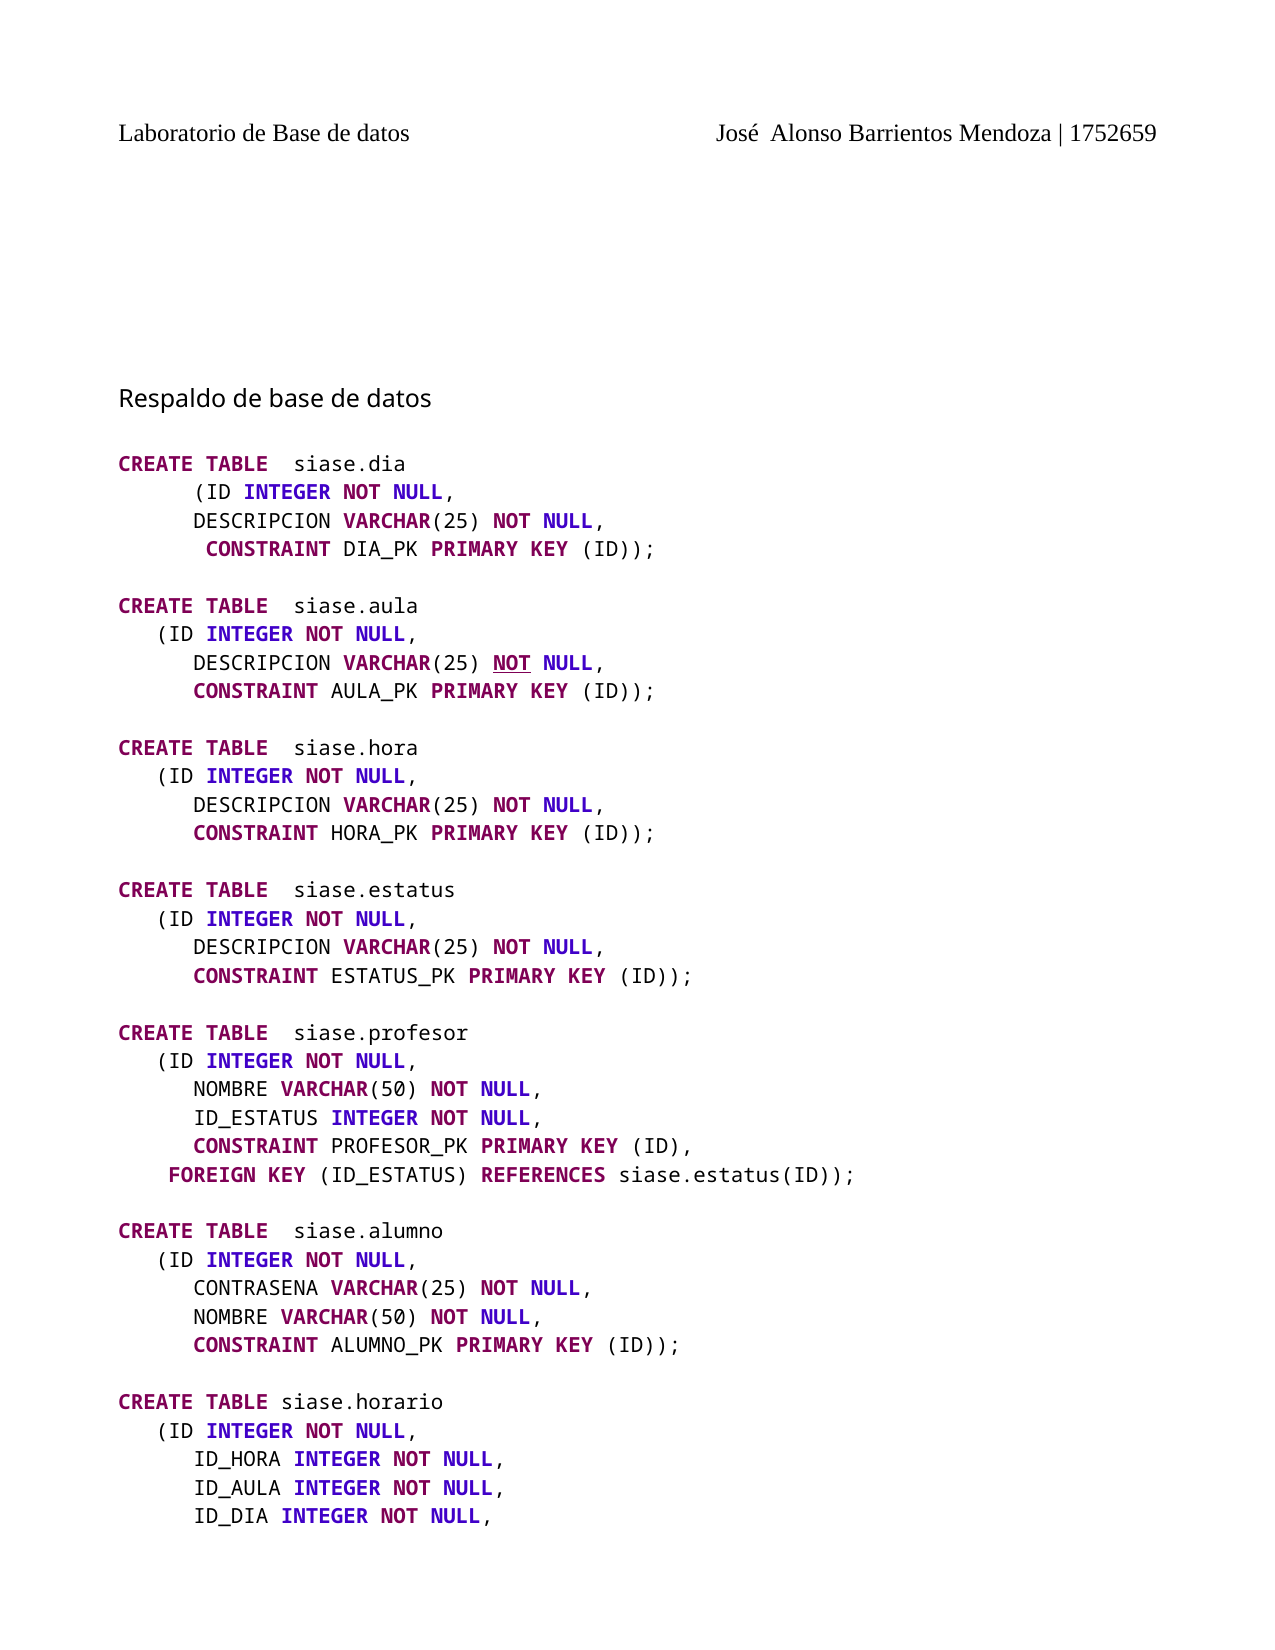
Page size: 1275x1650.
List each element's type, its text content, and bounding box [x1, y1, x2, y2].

text DESCRIPCION VARCHAR(25) NOT NULL, [118, 932, 1157, 961]
text ID_ESTATUS INTEGER NOT NULL, [118, 1103, 1157, 1131]
text ID_DIA INTEGER NOT NULL, [118, 1501, 1157, 1529]
text CREATE TABLE siase.horario [118, 1387, 1157, 1416]
text CONTRASENA VARCHAR(25) NOT NULL, [118, 1273, 1157, 1302]
text CREATE TABLE siase.dia [118, 449, 1157, 477]
text Respaldo de base de datos [118, 381, 1157, 415]
text NOMBRE VARCHAR(50) NOT NULL, [118, 1302, 1157, 1330]
text CONSTRAINT ALUMNO_PK PRIMARY KEY (ID)); [118, 1330, 1157, 1359]
text (ID INTEGER NOT NULL, [118, 477, 1157, 506]
text CONSTRAINT DIA_PK PRIMARY KEY (ID)); [118, 534, 1157, 563]
text (ID INTEGER NOT NULL, [118, 1245, 1157, 1273]
text CREATE TABLE siase.estatus [118, 875, 1157, 904]
text ID_AULA INTEGER NOT NULL, [118, 1473, 1157, 1501]
text DESCRIPCION VARCHAR(25) NOT NULL, [118, 648, 1157, 676]
text DESCRIPCION VARCHAR(25) NOT NULL, [118, 790, 1157, 818]
text (ID INTEGER NOT NULL, [118, 619, 1157, 648]
text FOREIGN KEY (ID_ESTATUS) REFERENCES siase.estatus(ID)); [118, 1160, 1157, 1188]
text CONSTRAINT AULA_PK PRIMARY KEY (ID)); [118, 676, 1157, 705]
text NOMBRE VARCHAR(50) NOT NULL, [118, 1074, 1157, 1103]
text CREATE TABLE siase.hora [118, 733, 1157, 762]
text (ID INTEGER NOT NULL, [118, 1416, 1157, 1444]
text (ID INTEGER NOT NULL, [118, 762, 1157, 790]
text (ID INTEGER NOT NULL, [118, 904, 1157, 932]
text CREATE TABLE siase.profesor [118, 1018, 1157, 1046]
text CONSTRAINT ESTATUS_PK PRIMARY KEY (ID)); [118, 961, 1157, 989]
text (ID INTEGER NOT NULL, [118, 1046, 1157, 1074]
text CREATE TABLE siase.alumno [118, 1217, 1157, 1245]
text DESCRIPCION VARCHAR(25) NOT NULL, [118, 506, 1157, 534]
text CREATE TABLE siase.aula [118, 591, 1157, 619]
text CONSTRAINT HORA_PK PRIMARY KEY (ID)); [118, 818, 1157, 847]
text ID_HORA INTEGER NOT NULL, [118, 1444, 1157, 1473]
text CONSTRAINT PROFESOR_PK PRIMARY KEY (ID), [118, 1131, 1157, 1160]
